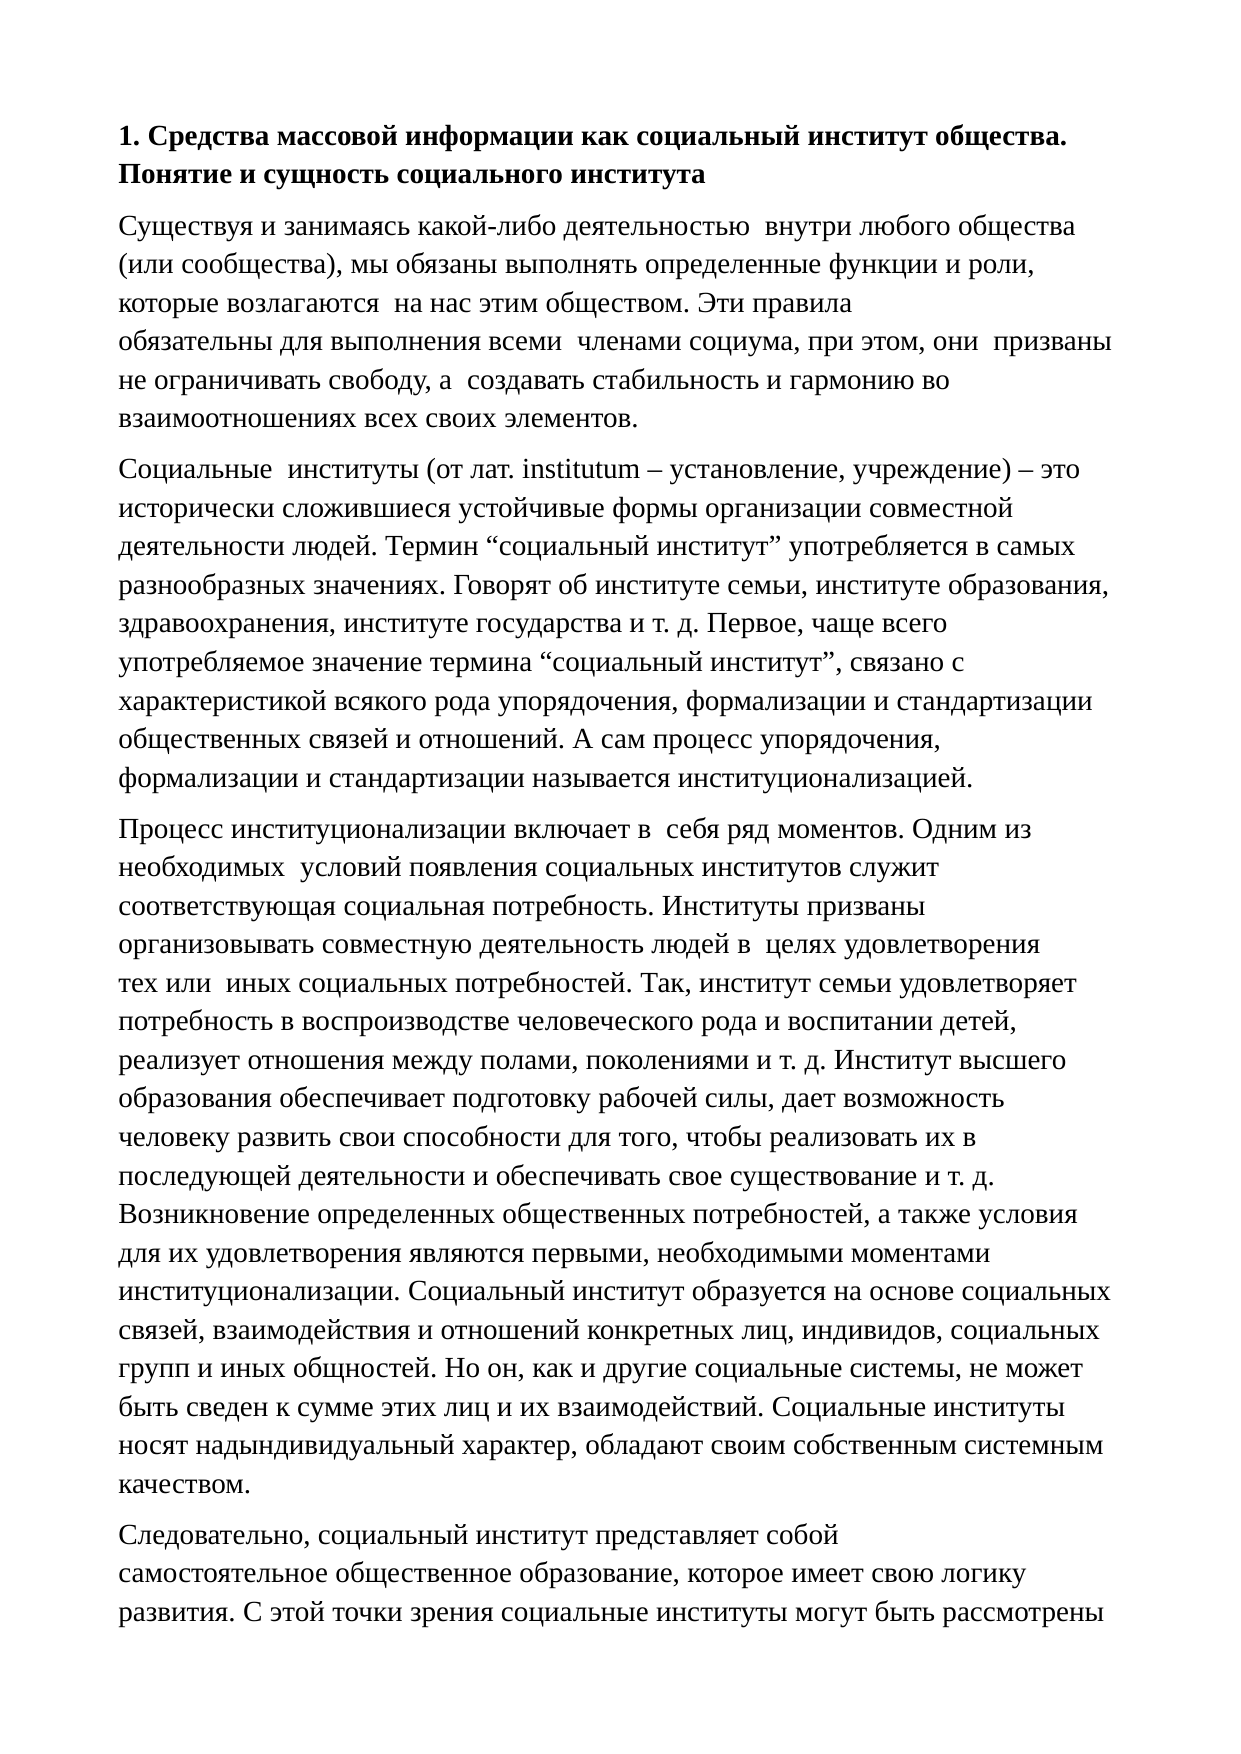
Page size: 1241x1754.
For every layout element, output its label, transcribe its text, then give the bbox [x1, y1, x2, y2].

text 1. Средства массовой информации как социальный институт общества. Понятие и сущность социального института [118, 118, 1122, 190]
text Существуя и занимаясь какой-либо деятельностью внутри любого общества (или сообщества), мы обязаны выполнять определенные функции и роли, которые возлагаются на нас этим обществом. Эти правила обязательны для выполнения всеми членами социума, при этом, они призваны не ограничивать свободу, а создавать стабильность и гармонию во взаимоотношениях всех своих элементов. [118, 208, 1122, 434]
text Процесс институционализации включает в себя ряд моментов. Одним из необходимых условий появления социальных институтов служит соответствующая социальная потребность. Институты призваны организовывать совместную деятельность людей в целях удовлетворения тех или иных социальных потребностей. Так, институт семьи удовлетворяет потребность в воспроизводстве человеческого рода и воспитании детей, реализует отношения между полами, поколениями и т. д. Институт высшего образования обеспечивает подготовку рабочей силы, дает возможность человеку развить свои способности для того, чтобы реализовать их в последующей деятельности и обеспечивать свое существование и т. д. Возникновение определенных общественных потребностей, а также условия для их удовлетворения являются первыми, необходимыми моментами институционализации. Социальный институт образуется на основе социальных связей, взаимодействия и отношений конкретных лиц, индивидов, социальных групп и иных общностей. Но он, как и другие социальные системы, не может быть сведен к сумме этих лиц и их взаимодействий. Социальные институты носят надындивидуальный характер, обладают своим собственным системным качеством. [118, 811, 1122, 1499]
text Следовательно, социальный институт представляет собой самостоятельное общественное образование, которое имеет свою логику развития. С этой точки зрения социальные институты могут быть рассмотрены [118, 1517, 1122, 1628]
text Социальные институты (от лат. institutum – установление, учреждение) – это исторически сложившиеся устойчивые формы организации совместной деятельности людей. Термин “социальный институт” употребляется в самых разнообразных значениях. Говорят об институте семьи, институте образования, здравоохранения, институте государства и т. д. Первое, чаще всего употребляемое значение термина “социальный институт”, связано с характеристикой всякого рода упорядочения, формализации и стандартизации общественных связей и отношений. А сам процесс упорядочения, формализации и стандартизации называется институционализацией. [118, 451, 1122, 793]
